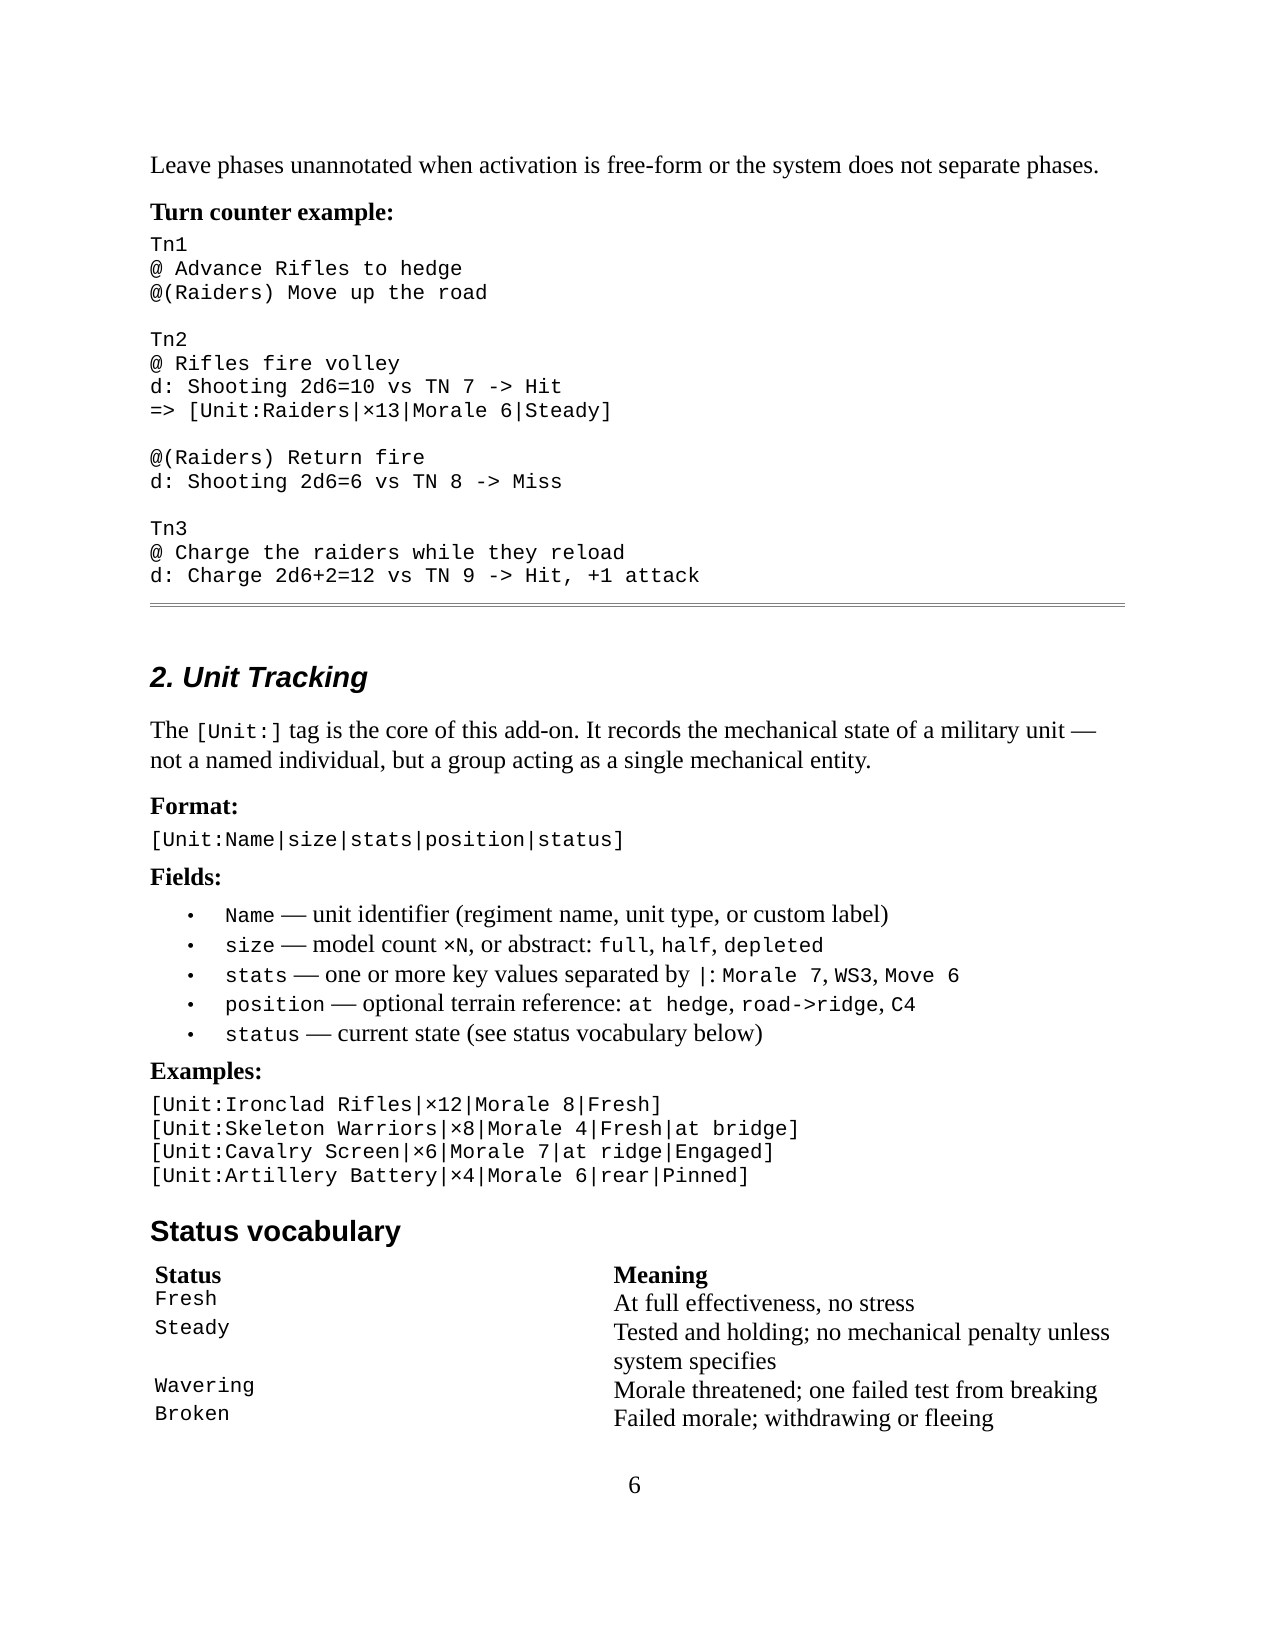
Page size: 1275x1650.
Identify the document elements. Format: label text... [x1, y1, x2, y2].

list size — model count ×N, or abstract: full, half, depleted [187, 929, 1125, 959]
subtitle 2. Unit Tracking [150, 660, 1125, 694]
table_header Meaning [609, 1260, 1125, 1288]
text [Unit:Name|size|stats|position|status] [150, 829, 1125, 853]
text [Unit:Skeleton Warriors|×8|Morale 4|Fresh|at bridge] [150, 1118, 1125, 1141]
table_cell Morale threatened; one failed test from breaking [609, 1375, 1125, 1403]
text @(Raiders) Return fire [150, 447, 1125, 471]
list stats — one or more key values separated by |: Morale 7, WS3, Move 6 [187, 959, 1125, 988]
text d: Shooting 2d6=10 vs TN 7 -> Hit [150, 376, 1125, 400]
text @(Raiders) Move up the road [150, 282, 1125, 305]
table_cell Steady [150, 1317, 609, 1375]
text [Unit:Cavalry Screen|×6|Morale 7|at ridge|Engaged] [150, 1141, 1125, 1165]
text d: Shooting 2d6=6 vs TN 8 -> Miss [150, 471, 1125, 494]
text Fields: [150, 862, 1125, 891]
text @ Advance Rifles to hedge [150, 258, 1125, 282]
subtitle Status vocabulary [150, 1214, 1125, 1247]
text Tn1 [150, 234, 1125, 258]
text [Unit:Ironclad Rifles|×12|Morale 8|Fresh] [150, 1094, 1125, 1118]
table_cell Tested and holding; no mechanical penalty unless system specifies [609, 1317, 1125, 1375]
list Name — unit identifier (regiment name, unit type, or custom label) [187, 899, 1125, 929]
text Format: [150, 791, 1125, 820]
text Turn counter example: [150, 197, 1125, 225]
text The [Unit:] tag is the core of this add-on. It records the mechanical state of a military unit — not a named individual, but a group acting as a single mechanical entity. [150, 715, 1125, 773]
text [Unit:Artillery Battery|×4|Morale 6|rear|Pinned] [150, 1165, 1125, 1189]
table_cell Wavering [150, 1375, 609, 1403]
list position — optional terrain reference: at hedge, road->ridge, C4 [187, 988, 1125, 1018]
text Examples: [150, 1056, 1125, 1085]
table_cell Broken [150, 1404, 609, 1432]
table_cell Failed morale; withdrawing or fleeing [609, 1404, 1125, 1432]
text Tn2 [150, 329, 1125, 353]
text => [Unit:Raiders|×13|Morale 6|Steady] [150, 400, 1125, 423]
table_cell At full effectiveness, no stress [609, 1289, 1125, 1317]
table_header Status [150, 1260, 609, 1288]
text d: Charge 2d6+2=12 vs TN 9 -> Hit, +1 attack [150, 565, 1125, 589]
text @ Rifles fire volley [150, 353, 1125, 376]
text Leave phases unannotated when activation is free-form or the system does not separate phases. [150, 150, 1125, 179]
list status — current state (see status vocabulary below) [187, 1018, 1125, 1047]
table_cell Fresh [150, 1289, 609, 1317]
text Tn3 [150, 518, 1125, 542]
text @ Charge the raiders while they reload [150, 542, 1125, 565]
